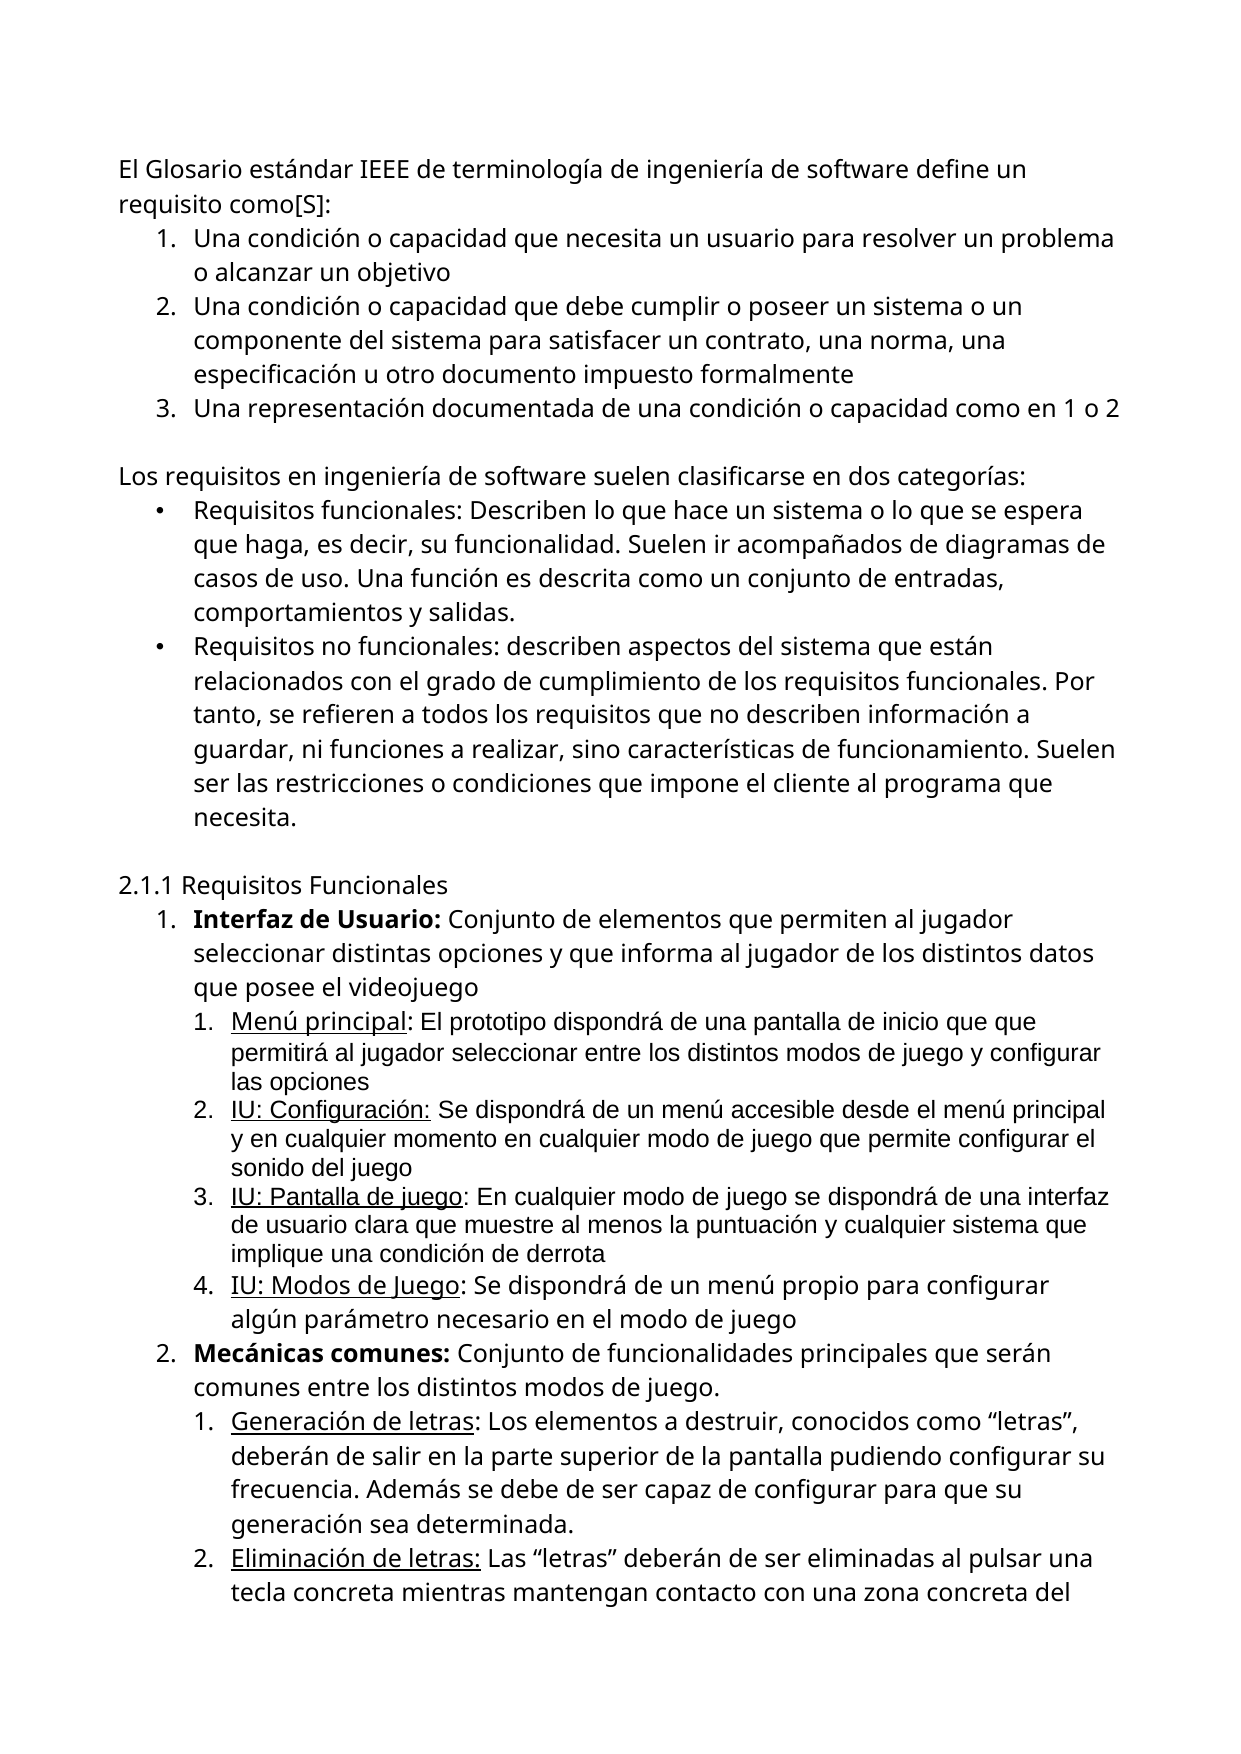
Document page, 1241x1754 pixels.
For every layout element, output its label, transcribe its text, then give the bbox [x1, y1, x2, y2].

text Los requisitos en ingeniería de software suelen clasificarse en dos categorías: [118, 459, 1122, 493]
list IU: Configuración: Se dispondrá de un menú accesible desde el menú principal y en cualquier momento en cualquier modo de juego que permite configurar el sonido del juego [193, 1095, 1122, 1182]
list Requisitos no funcionales: describen aspectos del sistema que están relacionados con el grado de cumplimiento de los requisitos funcionales. Por tanto, se refieren a todos los requisitos que no describen información a guardar, ni funciones a realizar, sino características de funcionamiento. Suelen ser las restricciones o condiciones que impone el cliente al programa que necesita. [156, 629, 1122, 833]
list Mecánicas comunes: Conjunto de funcionalidades principales que serán comunes entre los distintos modos de juego. [156, 1336, 1122, 1404]
list Una representación documentada de una condición o capacidad como en 1 o 2 [156, 391, 1122, 425]
list Requisitos funcionales: Describen lo que hace un sistema o lo que se espera que haga, es decir, su funcionalidad. Suelen ir acompañados de diagramas de casos de uso. Una función es descrita como un conjunto de entradas, comportamientos y salidas. [156, 493, 1122, 629]
list Interfaz de Usuario: Conjunto de elementos que permiten al jugador seleccionar distintas opciones y que informa al jugador de los distintos datos que posee el videojuego [156, 902, 1122, 1004]
list Una condición o capacidad que necesita un usuario para resolver un problema o alcanzar un objetivo [156, 220, 1122, 288]
list Generación de letras: Los elementos a destruir, conocidos como “letras”, deberán de salir en la parte superior de la pantalla pudiendo configurar su frecuencia. Además se debe de ser capaz de configurar para que su generación sea determinada. [193, 1404, 1122, 1540]
text 2.1.1 Requisitos Funcionales [118, 867, 1122, 902]
list Menú principal: El prototipo dispondrá de una pantalla de inicio que que permitirá al jugador seleccionar entre los distintos modos de juego y configurar las opciones [193, 1004, 1122, 1095]
list IU: Pantalla de juego: En cualquier modo de juego se dispondrá de una interfaz de usuario clara que muestre al menos la puntuación y cualquier sistema que implique una condición de derrota [193, 1182, 1122, 1268]
text El Glosario estándar IEEE de terminología de ingeniería de software define un requisito como[S]: [118, 152, 1122, 220]
list Eliminación de letras: Las “letras” deberán de ser eliminadas al pulsar una tecla concreta mientras mantengan contacto con una zona concreta del [193, 1540, 1122, 1608]
list Una condición o capacidad que debe cumplir o poseer un sistema o un componente del sistema para satisfacer un contrato, una norma, una especificación u otro documento impuesto formalmente [156, 288, 1122, 391]
list IU: Modos de Juego: Se dispondrá de un menú propio para configurar algún parámetro necesario en el modo de juego [193, 1268, 1122, 1336]
